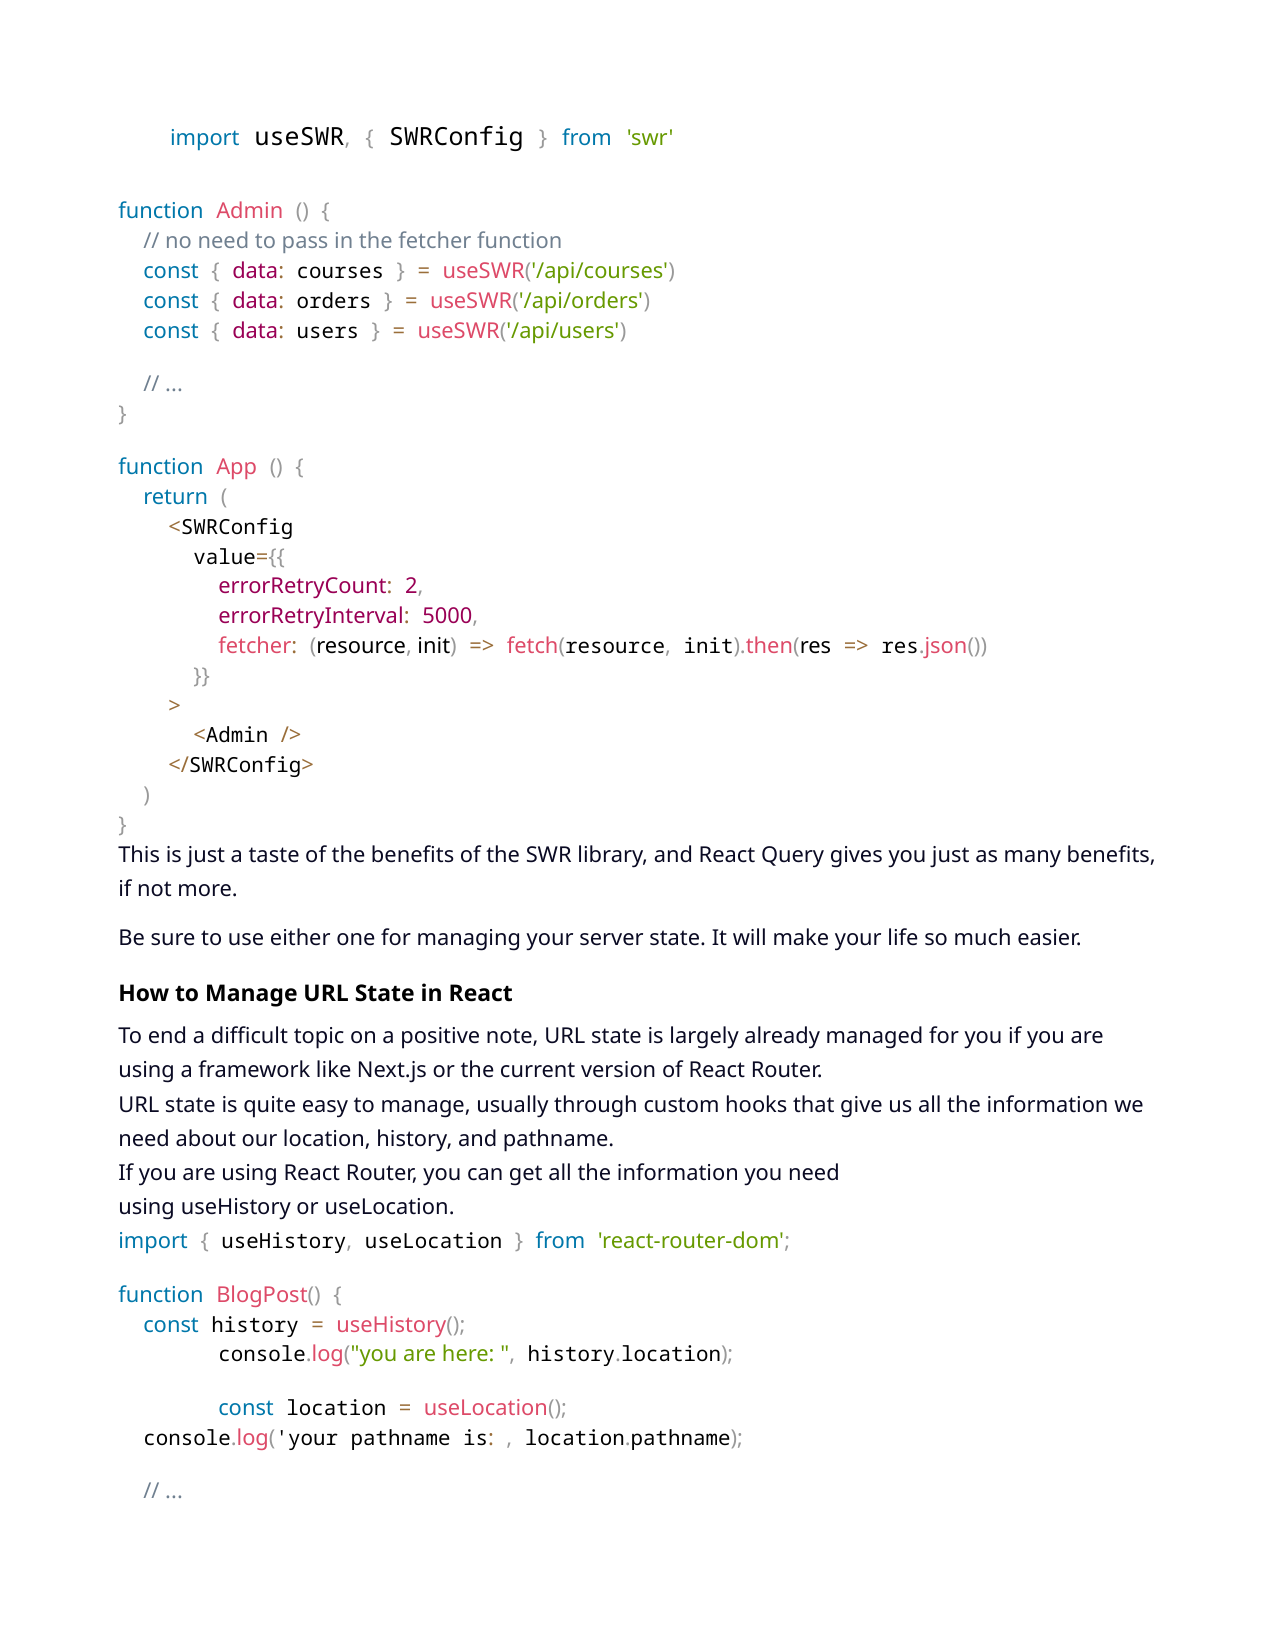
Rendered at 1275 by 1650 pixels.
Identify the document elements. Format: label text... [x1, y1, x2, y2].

text function BlogPost() { [118, 1279, 1157, 1308]
text const location = useLocation(); [118, 1392, 1157, 1422]
text > [118, 690, 1157, 719]
text </SWRConfig> [118, 749, 1157, 779]
text console.log("you are here: ", history.location); [118, 1338, 1157, 1368]
text }} [118, 660, 1157, 690]
text // ... [118, 368, 1157, 398]
text ) [118, 779, 1157, 809]
text This is just a taste of the benefits of the SWR library, and React Query gives you just as many benefits, if not more. [118, 839, 1157, 903]
text } [118, 398, 1157, 428]
text <SWRConfig [118, 511, 1157, 541]
text To end a difficult topic on a positive note, URL state is largely already managed for you if you are using a framework like Next.js or the current version of React Router. [118, 1020, 1157, 1084]
text const { data: users } = useSWR('/api/users') [118, 315, 1157, 344]
text errorRetryCount: 2, [118, 571, 1157, 600]
text errorRetryInterval: 5000, [118, 600, 1157, 630]
text value={{ [118, 541, 1157, 571]
text const { data: courses } = useSWR('/api/courses') [118, 255, 1157, 285]
text import { useHistory, useLocation } from 'react-router-dom'; [118, 1225, 1157, 1255]
text fetcher: (resource, init) => fetch(resource, init).then(res => res.json()) [118, 630, 1157, 660]
text const { data: orders } = useSWR('/api/orders') [118, 285, 1157, 315]
text Be sure to use either one for managing your server state. It will make your life so much easier. [118, 922, 1157, 951]
text URL state is quite easy to manage, usually through custom hooks that give us all the information we need about our location, history, and pathname. [118, 1089, 1157, 1153]
text console.log('your pathname is: , location.pathname); [118, 1422, 1157, 1451]
text If you are using React Router, you can get all the information you need using useHistory or useLocation. [118, 1157, 1157, 1221]
text // no need to pass in the fetcher function [118, 225, 1157, 255]
text function Admin () { [118, 196, 1157, 225]
text } [118, 809, 1157, 839]
text import useSWR, { SWRConfig } from 'swr' [118, 118, 1157, 152]
text return ( [118, 481, 1157, 511]
text const history = useHistory(); [118, 1308, 1157, 1338]
subtitle How to Manage URL State in React [118, 977, 1157, 1008]
text <Admin /> [118, 719, 1157, 749]
text function App () { [118, 451, 1157, 481]
text // ... [118, 1475, 1157, 1505]
